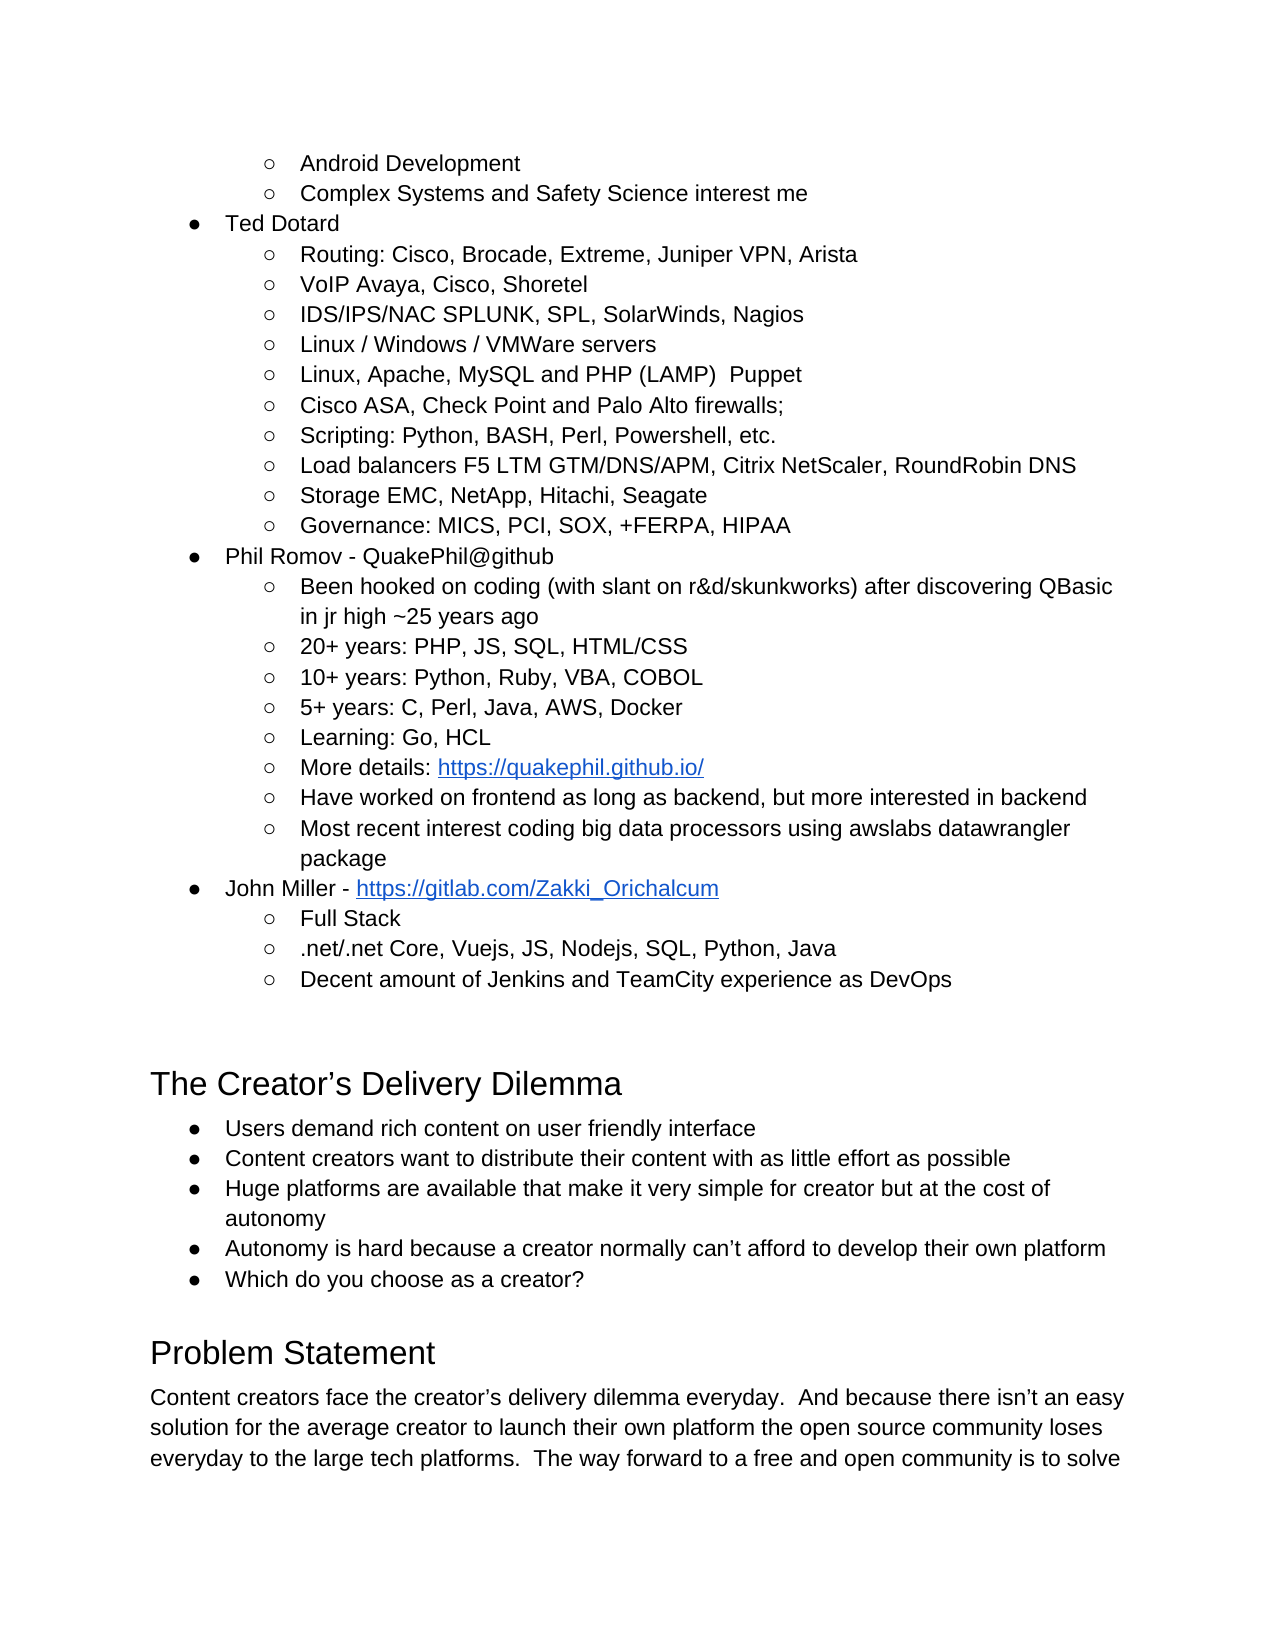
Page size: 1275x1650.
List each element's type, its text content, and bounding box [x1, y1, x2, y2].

list Which do you choose as a creator? [187, 1266, 1125, 1292]
list Learning: Go, HCL [262, 724, 1125, 750]
list .net/.net Core, Vuejs, JS, Nodejs, SQL, Python, Java [262, 935, 1125, 962]
list Decent amount of Jenkins and TeamCity experience as DevOps [262, 966, 1125, 992]
list Phil Romov - QuakePhil@github [187, 543, 1125, 569]
list Autonomy is hard because a creator normally can’t afford to develop their own platform [187, 1235, 1125, 1262]
list VoIP Avaya, Cisco, Shoretel [262, 271, 1125, 297]
list John Miller - https://gitlab.com/Zakki_Orichalcum [187, 875, 1125, 901]
list Huge platforms are available that make it very simple for creator but at the cost of autonomy [187, 1175, 1125, 1231]
list Cisco ASA, Check Point and Palo Alto firewalls; [262, 392, 1125, 418]
text Content creators face the creator’s delivery dilemma everyday. And because there isn’t an easy solution for the average creator to launch their own platform the open source community loses everyday to the large tech platforms. The way forward to a free and open community is to solve [150, 1384, 1125, 1471]
subtitle The Creator’s Delivery Dilemma [150, 1063, 1125, 1102]
list Load balancers F5 LTM GTM/DNS/APM, Citrix NetScaler, RoundRobin DNS [262, 452, 1125, 478]
subtitle Problem Statement [150, 1333, 1125, 1372]
list Scripting: Python, BASH, Perl, Powershell, etc. [262, 422, 1125, 448]
list 10+ years: Python, Ruby, VBA, COBOL [262, 663, 1125, 690]
list Most recent interest coding big data processors using awslabs datawrangler package [262, 814, 1125, 871]
list More details: https://quakephil.github.io/ [262, 754, 1125, 781]
list Routing: Cisco, Brocade, Extreme, Juniper VPN, Arista [262, 241, 1125, 267]
list Full Stack [262, 905, 1125, 932]
list Linux, Apache, MySQL and PHP (LAMP) Puppet [262, 361, 1125, 388]
list Linux / Windows / VMWare servers [262, 331, 1125, 358]
list Ted Dotard [187, 210, 1125, 237]
list 20+ years: PHP, JS, SQL, HTML/CSS [262, 633, 1125, 660]
list IDS/IPS/NAC SPLUNK, SPL, SolarWinds, Nagios [262, 301, 1125, 327]
list Android Development [262, 150, 1125, 176]
list Users demand rich content on user friendly interface [187, 1114, 1125, 1141]
list Content creators want to distribute their content with as little effort as possible [187, 1145, 1125, 1171]
list Been hooked on coding (with slant on r&d/skunkworks) after discovering QBasic in jr high ~25 years ago [262, 573, 1125, 629]
list Storage EMC, NetApp, Hitachi, Seagate [262, 482, 1125, 509]
list Complex Systems and Safety Science interest me [262, 180, 1125, 207]
list Governance: MICS, PCI, SOX, +FERPA, HIPAA [262, 512, 1125, 539]
list Have worked on frontend as long as backend, but more interested in backend [262, 784, 1125, 811]
list 5+ years: C, Perl, Java, AWS, Docker [262, 694, 1125, 720]
